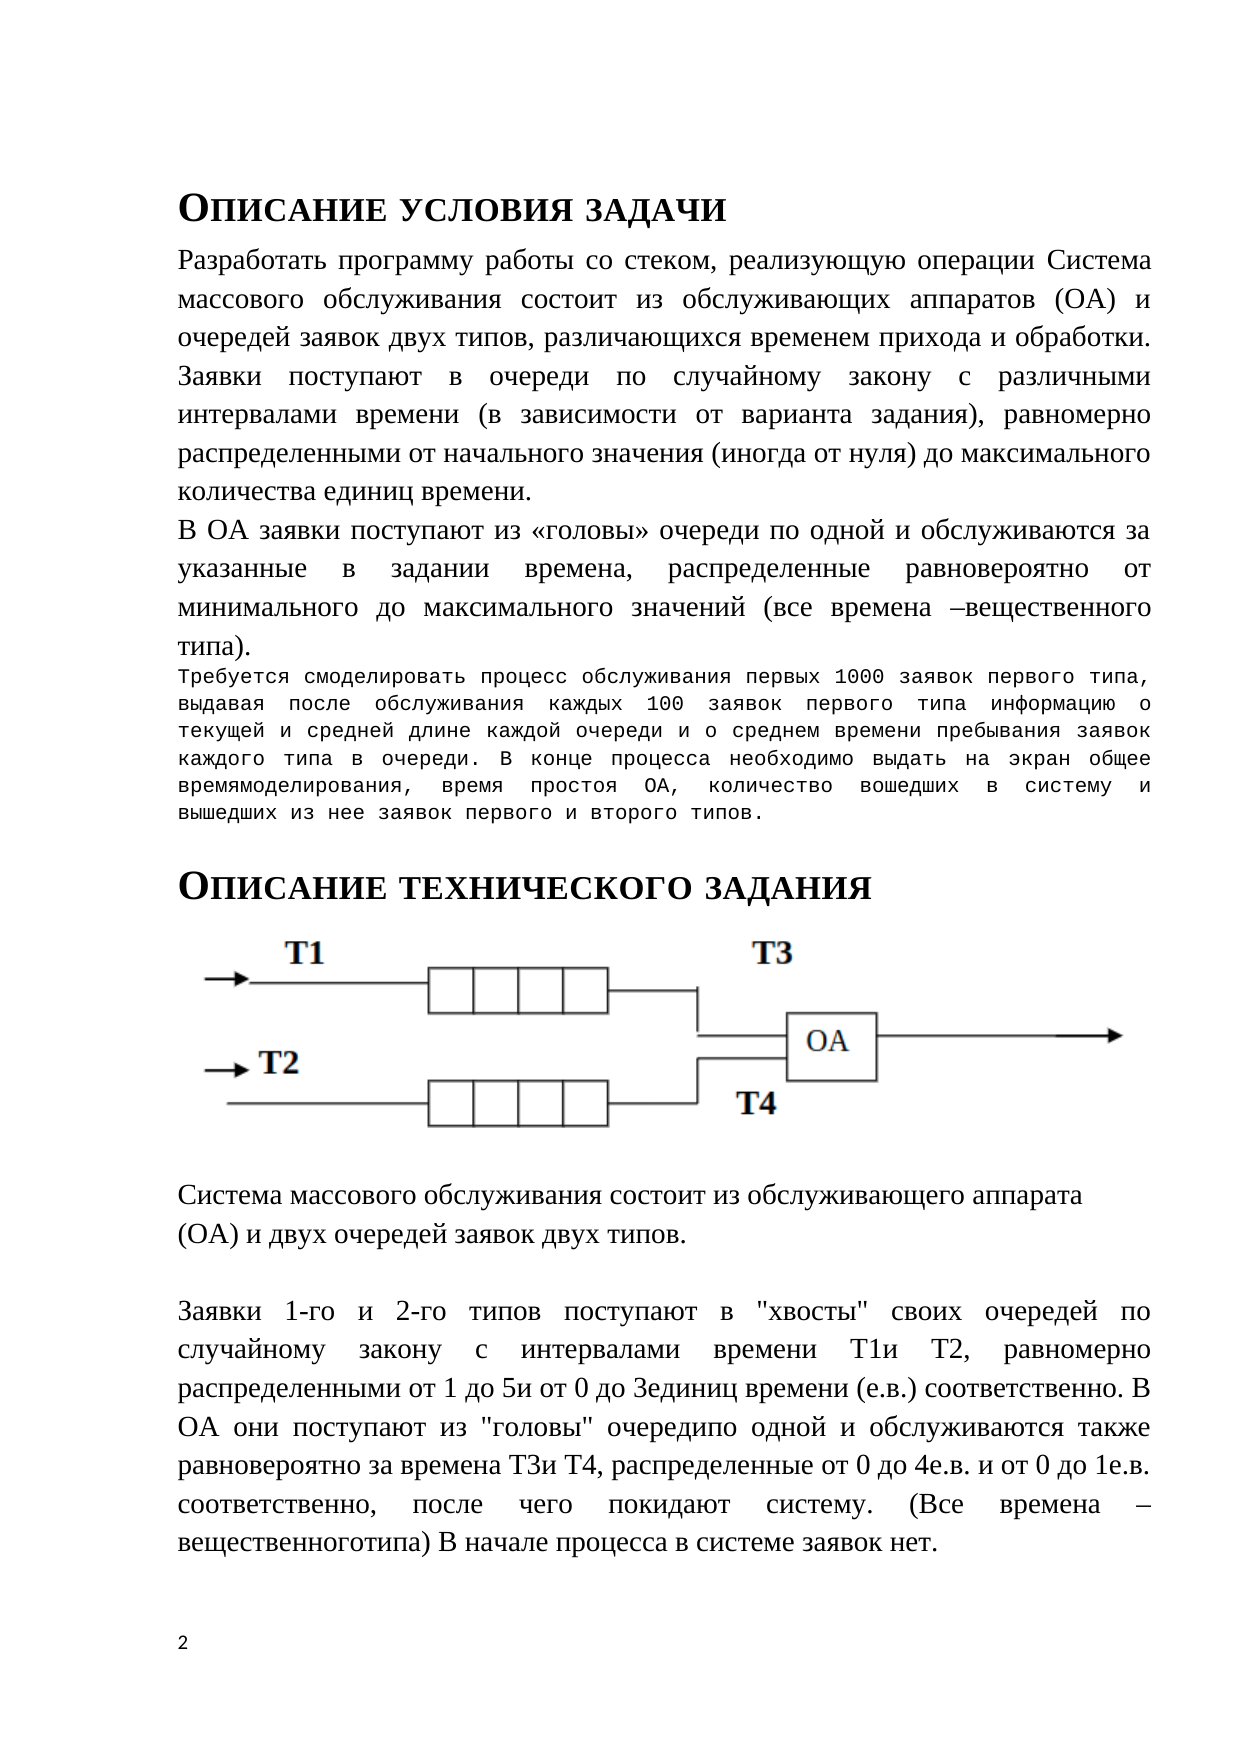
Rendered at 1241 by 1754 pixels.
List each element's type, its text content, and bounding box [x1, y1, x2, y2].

subtitle Описание технического задания [177, 861, 1152, 908]
picture [177, 919, 1152, 1137]
text Требуется смоделировать процесс обслуживания первых 1000 заявок первого типа, выдавая после обслуживания каждых 100 заявок первого типа информацию о текущей и средней длине каждой очереди и о среднем времени пребывания заявок каждого типа в очереди. В конце процесса необходимо выдать на экран общее времямоделирования, время простоя ОА, количество вошедших в систему и вышедших из нее заявок первого и второго типов. [177, 666, 1152, 826]
text Заявки 1-го и 2-го типов поступают в "хвосты" своих очередей по случайному закону с интервалами времени Т1и Т2, равномерно распределенными от 1 до 5и от 0 до 3единиц времени (е.в.) соответственно. В ОА они поступают из "головы" очередипо одной и обслуживаются также равновероятно за времена Т3и Т4, распределенные от 0 до 4е.в. и от 0 до 1е.в. соответственно, после чего покидают систему. (Все времена –вещественноготипа) В начале процесса в системе заявок нет. [177, 1293, 1152, 1558]
text В ОА заявки поступают из «головы» очереди по одной и обслуживаются за указанные в задании времена, распределенные равновероятно от минимального до максимального значений (все времена –вещественного типа). [177, 512, 1152, 661]
subtitle Описание условия задачи [177, 183, 1152, 231]
list Система массового обслуживания состоит из обслуживающего аппарата (ОА) и двух очередей заявок двух типов. [177, 1137, 1152, 1249]
text Разработать программу работы со стеком, реализующую операции Система массового обслуживания состоит из обслуживающих аппаратов (ОА) и очередей заявок двух типов, различающихся временем прихода и обработки. Заявки поступают в очереди по случайному закону с различными интервалами времени (в зависимости от варианта задания), равномерно распределенными от начального значения (иногда от нуля) до максимального количества единиц времени. [177, 242, 1152, 507]
